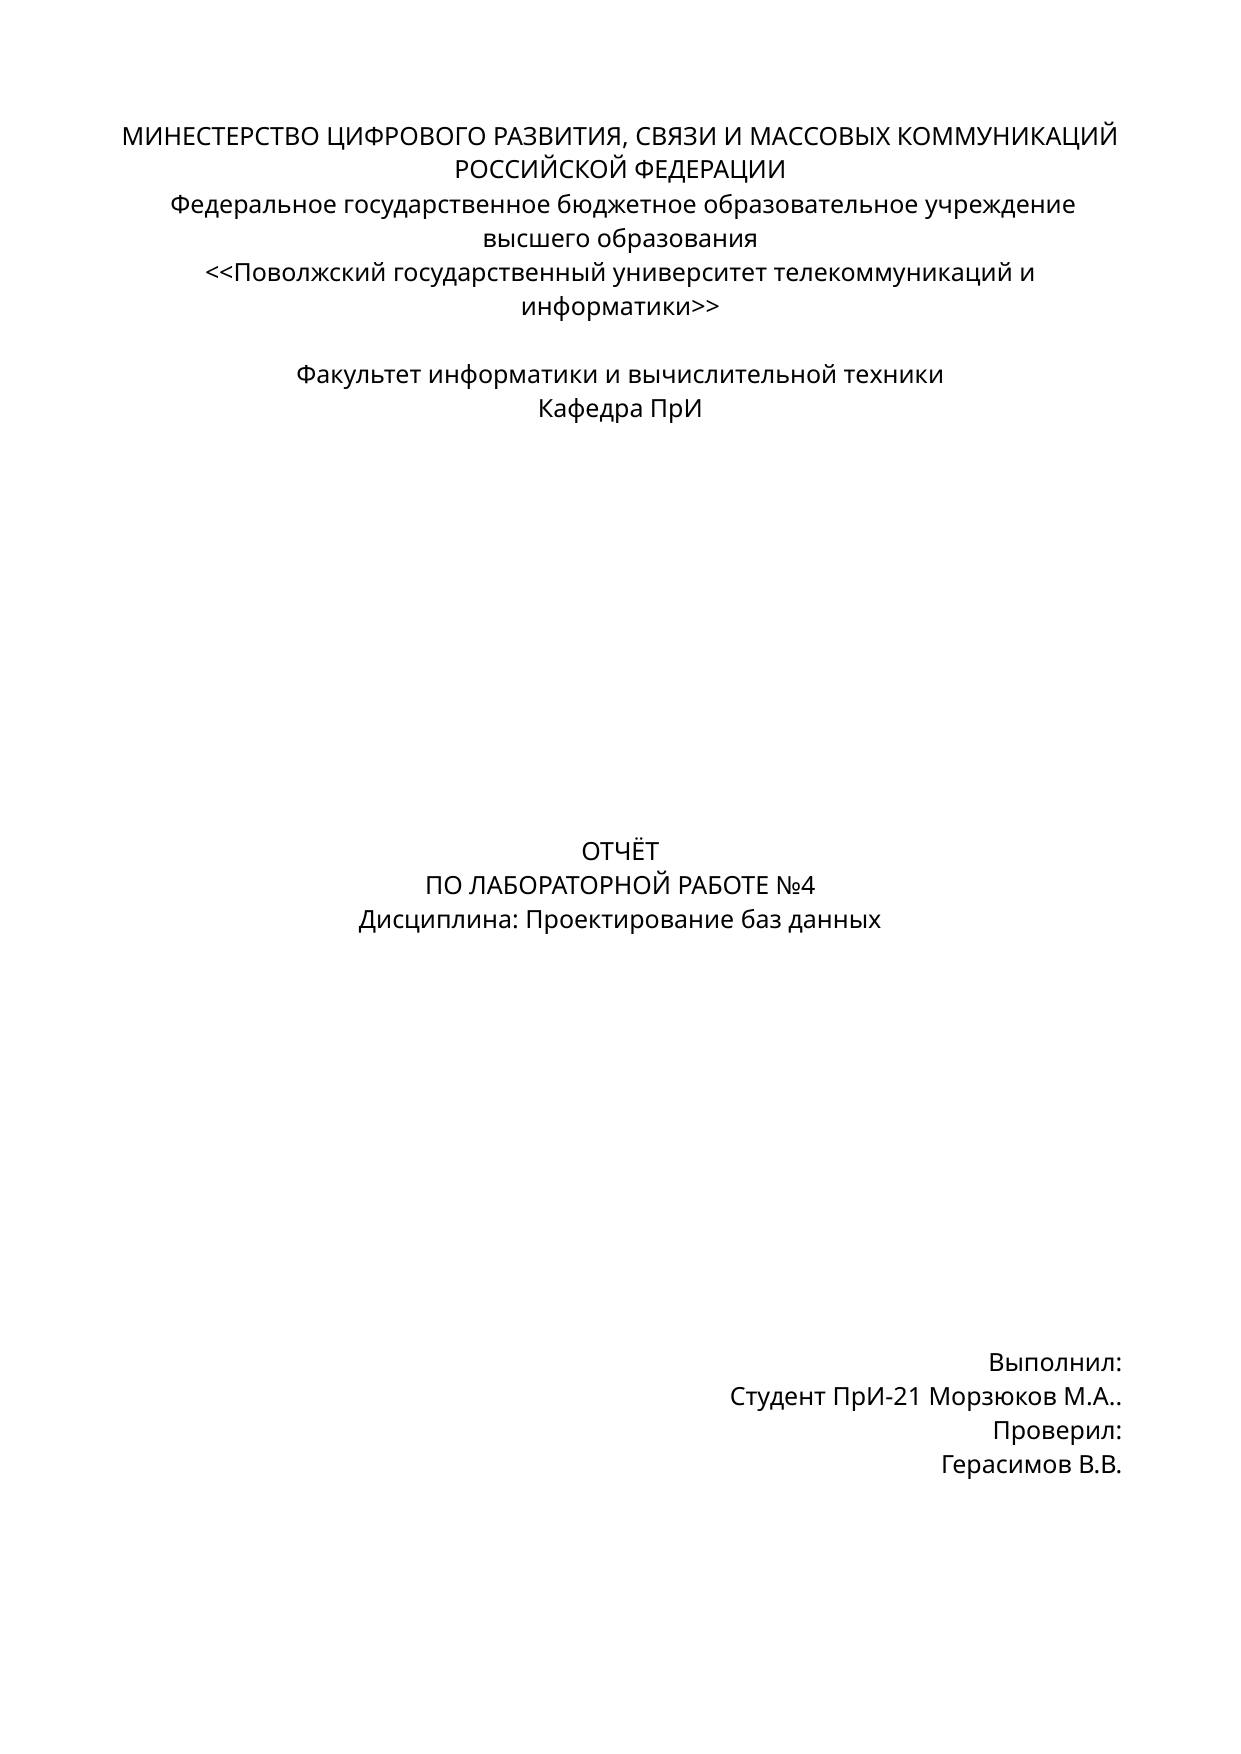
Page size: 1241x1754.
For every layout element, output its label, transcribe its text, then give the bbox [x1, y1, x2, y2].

text Выполнил: [118, 1344, 1122, 1378]
text Студент ПрИ-21 Морзюков М.А.. [118, 1378, 1122, 1412]
text Федеральное государственное бюджетное образовательное учреждение высшего образования [118, 186, 1122, 254]
text Дисциплина: Проектирование баз данных [118, 902, 1122, 936]
text Факультет информатики и вычислительной техники [118, 357, 1122, 391]
text <<Поволжский государственный университет телекоммуникаций и информатики>> [118, 254, 1122, 322]
text Кафедра ПрИ [118, 391, 1122, 425]
text ПО ЛАБОРАТОРНОЙ РАБОТЕ №4 [118, 867, 1122, 902]
text Герасимов В.В. [118, 1447, 1122, 1481]
text Проверил: [118, 1412, 1122, 1447]
text МИНЕСТЕРСТВО ЦИФРОВОГО РАЗВИТИЯ, СВЯЗИ И МАССОВЫХ КОММУНИКАЦИЙ РОССИЙСКОЙ ФЕДЕРАЦИИ [118, 118, 1122, 186]
text ОТЧЁТ [118, 833, 1122, 867]
